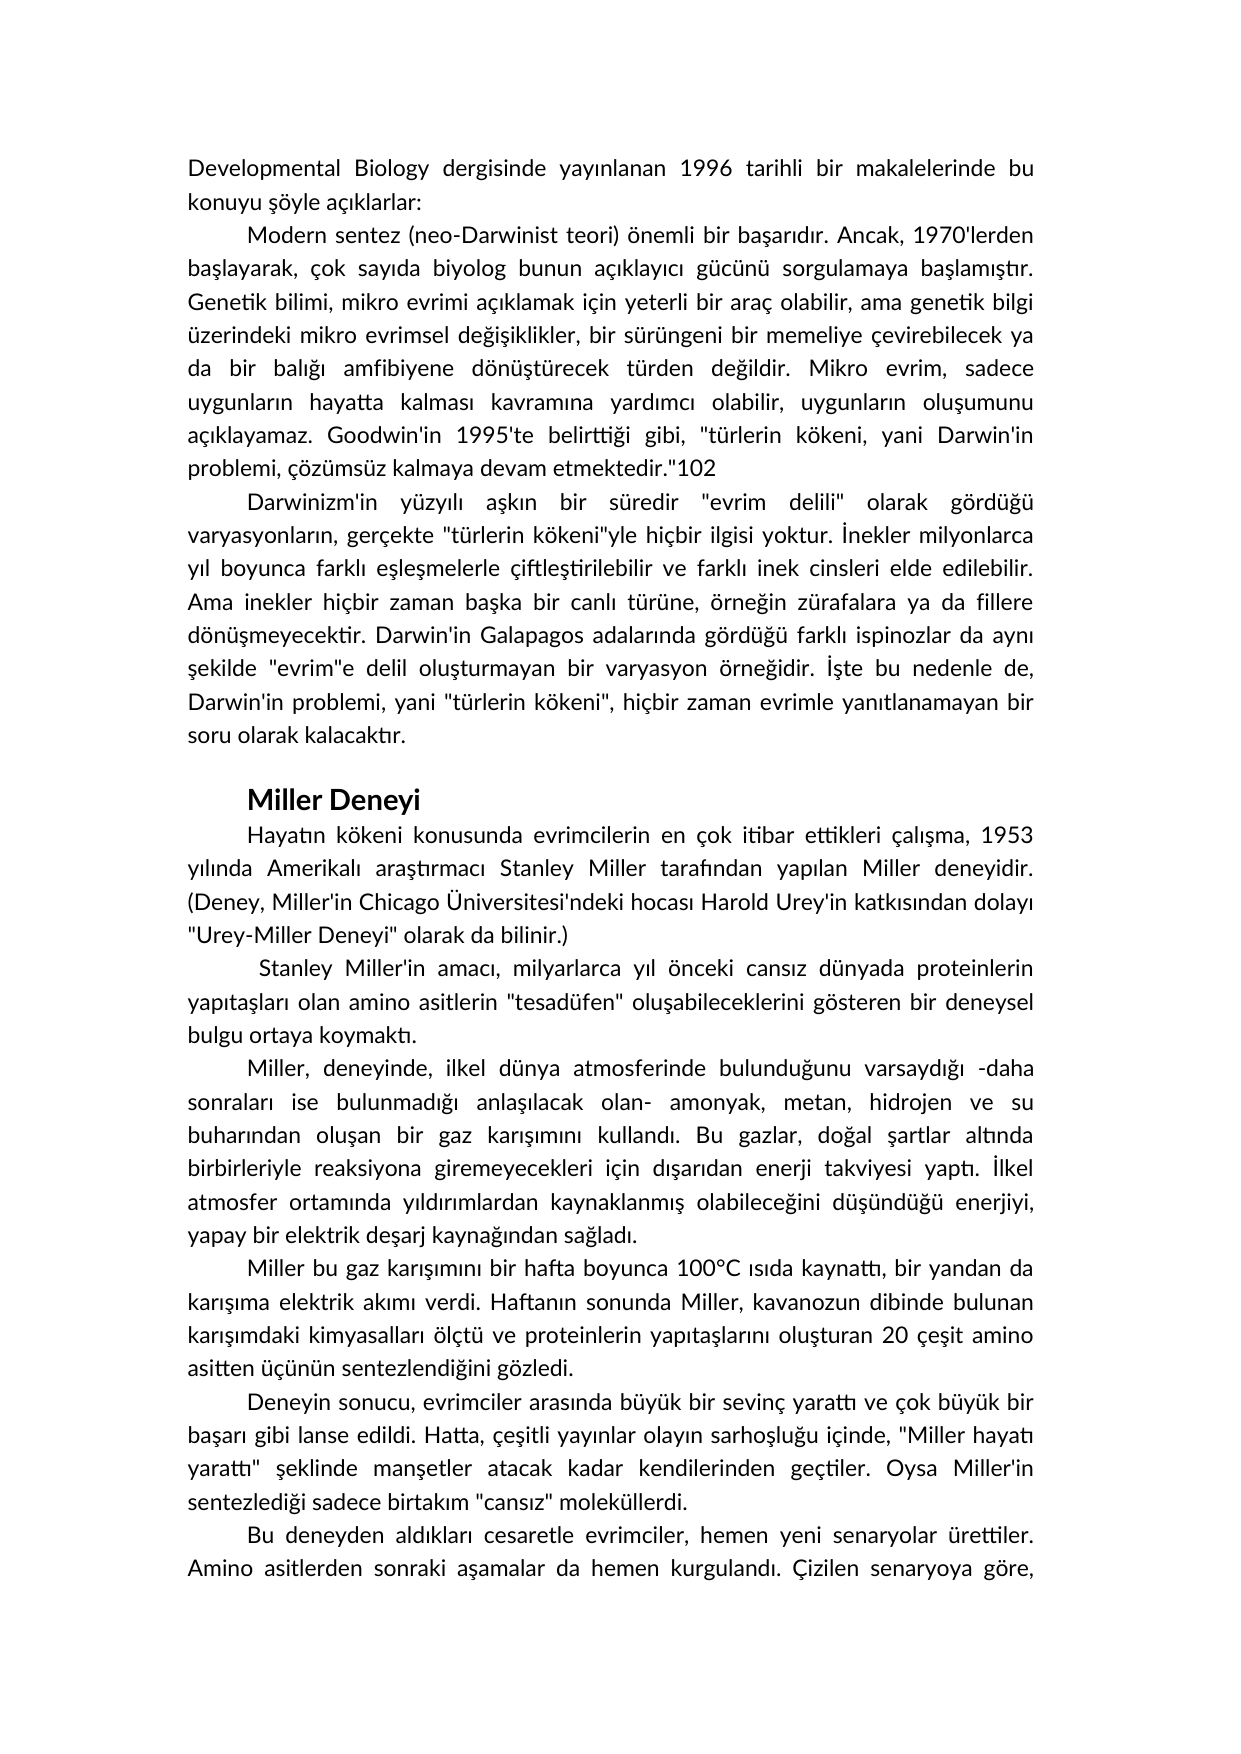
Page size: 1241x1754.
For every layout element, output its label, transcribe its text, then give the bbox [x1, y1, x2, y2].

text Hayatın kökeni konusunda evrimcilerin en çok itibar ettikleri çalışma, 1953 yılında Amerikalı araştırmacı Stanley Miller tarafından yapılan Miller deneyidir. (Deney, Miller'in Chicago Üniversitesi'ndeki hocası Harold Urey'in katkısından dolayı "Urey-Miller Deneyi" olarak da bilinir.) [187, 817, 1035, 950]
text Miller bu gaz karışımını bir hafta boyunca 100°C ısıda kaynattı, bir yandan da karışıma elektrik akımı verdi. Haftanın sonunda Miller, kavanozun dibinde bulunan karışımdaki kimyasalları ölçtü ve proteinlerin yapıtaşlarını oluşturan 20 çeşit amino asitten üçünün sentezlendiğini gözledi. [187, 1250, 1035, 1383]
text Bu deneyden aldıkları cesaretle evrimciler, hemen yeni senaryolar ürettiler. Amino asitlerden sonraki aşamalar da hemen kurgulandı. Çizilen senaryoya göre, [187, 1517, 1035, 1583]
subtitle Miller Deneyi [187, 783, 1035, 817]
text Developmental Biology dergisinde yayınlanan 1996 tarihli bir makalelerinde bu konuyu şöyle açıklarlar: [187, 150, 1035, 217]
text Deneyin sonucu, evrimciler arasında büyük bir sevinç yarattı ve çok büyük bir başarı gibi lanse edildi. Hatta, çeşitli yayınlar olayın sarhoşluğu içinde, "Miller hayatı yarattı" şeklinde manşetler atacak kadar kendilerinden geçtiler. Oysa Miller'in sentezlediği sadece birtakım "cansız" moleküllerdi. [187, 1383, 1035, 1517]
text Stanley Miller'in amacı, milyarlarca yıl önceki cansız dünyada proteinlerin yapıtaşları olan amino asitlerin "tesadüfen" oluşabileceklerini gösteren bir deneysel bulgu ortaya koymaktı. [187, 950, 1035, 1050]
text Darwinizm'in yüzyılı aşkın bir süredir "evrim delili" olarak gördüğü varyasyonların, gerçekte "türlerin kökeni"yle hiçbir ilgisi yoktur. İnekler milyonlarca yıl boyunca farklı eşleşmelerle çiftleştirilebilir ve farklı inek cinsleri elde edilebilir. Ama inekler hiçbir zaman başka bir canlı türüne, örneğin zürafalara ya da fillere dönüşmeyecektir. Darwin'in Galapagos adalarında gördüğü farklı ispinozlar da aynı şekilde "evrim"e delil oluşturmayan bir varyasyon örneğidir. İşte bu nedenle de, Darwin'in problemi, yani "türlerin kökeni", hiçbir zaman evrimle yanıtlanamayan bir soru olarak kalacaktır. [187, 483, 1035, 750]
text Miller, deneyinde, ilkel dünya atmosferinde bulunduğunu varsaydığı -daha sonraları ise bulunmadığı anlaşılacak olan- amonyak, metan, hidrojen ve su buharından oluşan bir gaz karışımını kullandı. Bu gazlar, doğal şartlar altında birbirleriyle reaksiyona giremeyecekleri için dışarıdan enerji takviyesi yaptı. İlkel atmosfer ortamında yıldırımlardan kaynaklanmış olabileceğini düşündüğü enerjiyi, yapay bir elektrik deşarj kaynağından sağladı. [187, 1050, 1035, 1250]
text Modern sentez (neo-Darwinist teori) önemli bir başarıdır. Ancak, 1970'lerden başlayarak, çok sayıda biyolog bunun açıklayıcı gücünü sorgulamaya başlamıştır. Genetik bilimi, mikro evrimi açıklamak için yeterli bir araç olabilir, ama genetik bilgi üzerindeki mikro evrimsel değişiklikler, bir sürüngeni bir memeliye çevirebilecek ya da bir balığı amfibiyene dönüştürecek türden değildir. Mikro evrim, sadece uygunların hayatta kalması kavramına yardımcı olabilir, uygunların oluşumunu açıklayamaz. Goodwin'in 1995'te belirttiği gibi, "türlerin kökeni, yani Darwin'in problemi, çözümsüz kalmaya devam etmektedir."102 [187, 217, 1035, 483]
